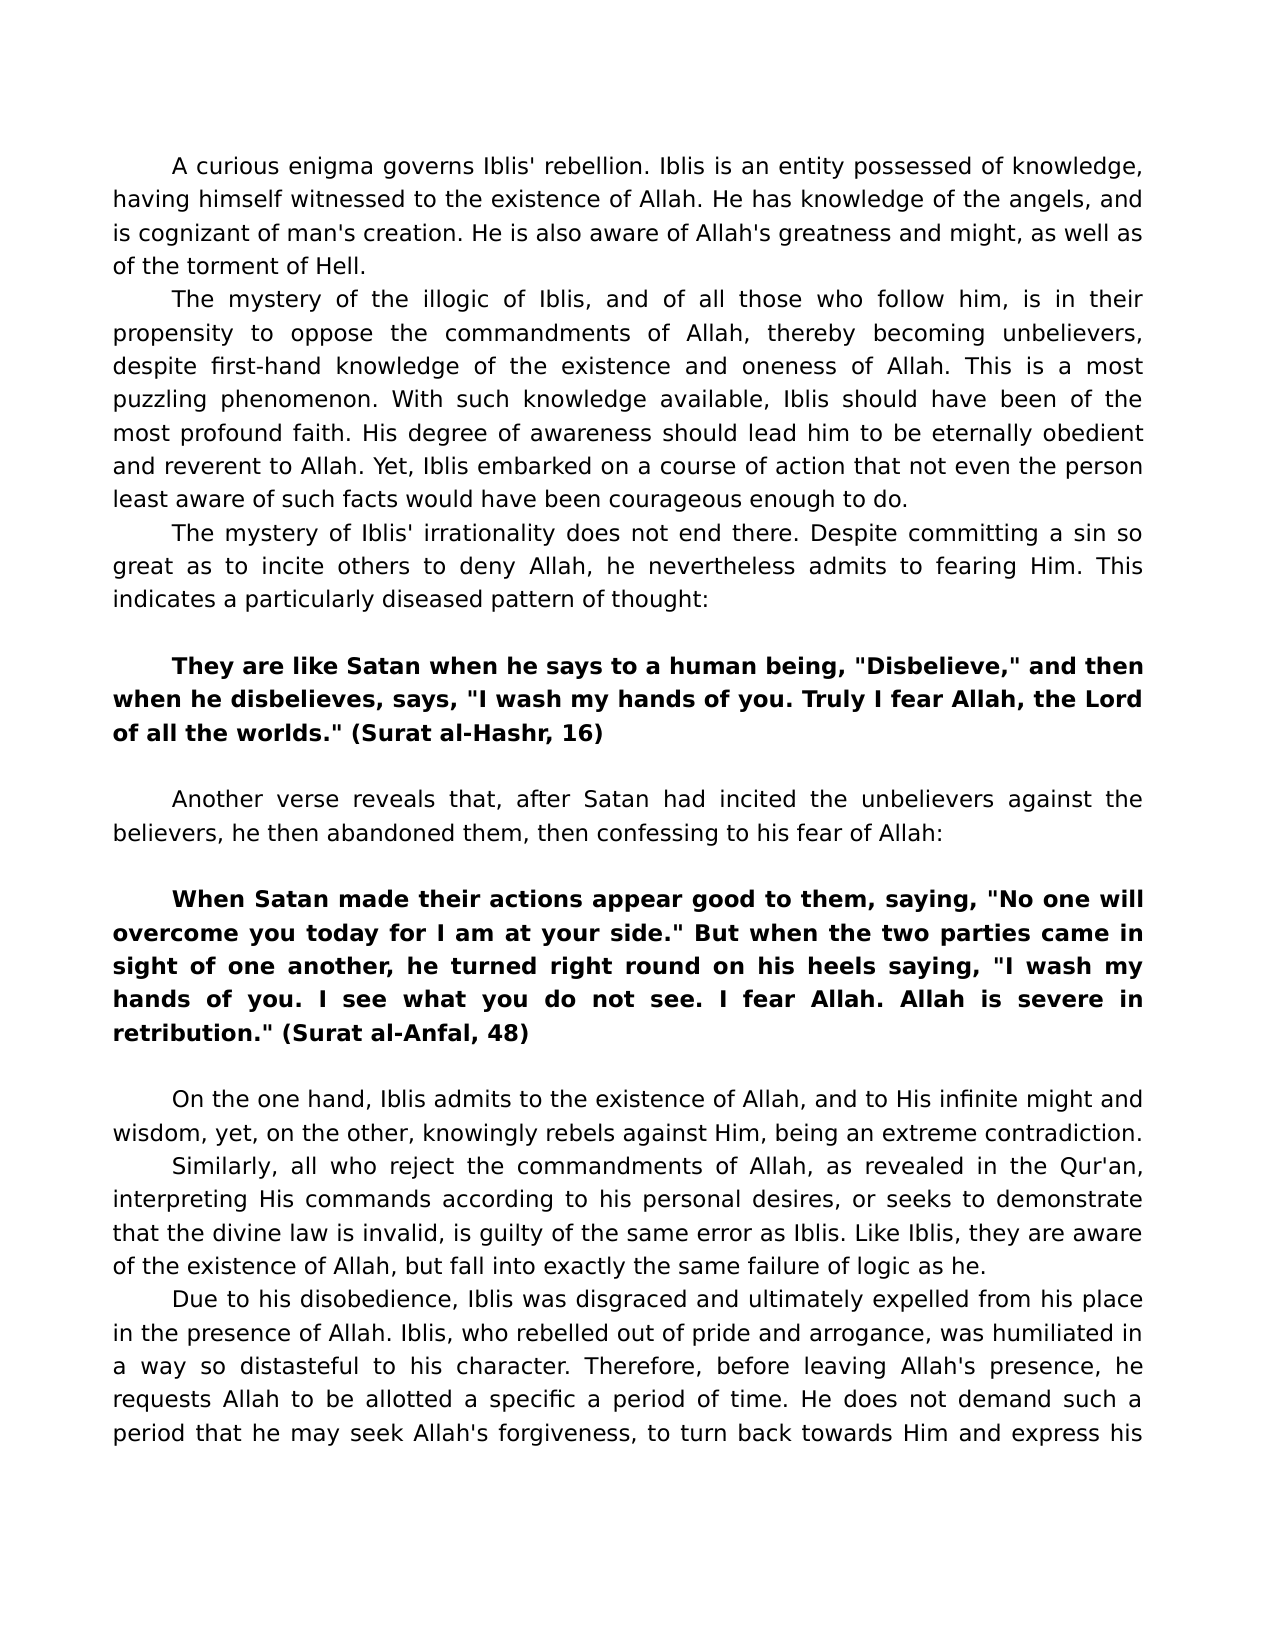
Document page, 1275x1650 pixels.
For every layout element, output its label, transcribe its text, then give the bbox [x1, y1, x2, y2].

text Similarly, all who reject the commandments of Allah, as revealed in the Qur'an, interpreting His commands according to his personal desires, or seeks to demonstrate that the divine law is invalid, is guilty of the same error as Iblis. Like Iblis, they are aware of the existence of Allah, but fall into exactly the same failure of logic as he. [112, 1148, 1145, 1281]
text Due to his disobedience, Iblis was disgraced and ultimately expelled from his place in the presence of Allah. Iblis, who rebelled out of pride and arrogance, was humiliated in a way so distasteful to his character. Therefore, before leaving Allah's presence, he requests Allah to be allotted a specific a period of time. He does not demand such a period that he may seek Allah's forgiveness, to turn back towards Him and express his [112, 1281, 1145, 1448]
text When Satan made their actions appear good to them, saying, "No one will overcome you today for I am at your side." But when the two parties came in sight of one another, he turned right round on his heels saying, "I wash my hands of you. I see what you do not see. I fear Allah. Allah is severe in retribution." (Surat al-Anfal, 48) [112, 881, 1145, 1048]
text Another verse reveals that, after Satan had incited the unbelievers against the believers, he then abandoned them, then confessing to his fear of Allah: [112, 781, 1145, 848]
text The mystery of Iblis' irrationality does not end there. Despite committing a sin so great as to incite others to deny Allah, he nevertheless admits to fearing Him. This indicates a particularly diseased pattern of thought: [112, 514, 1145, 614]
text A curious enigma governs Iblis' rebellion. Iblis is an entity possessed of knowledge, having himself witnessed to the existence of Allah. He has knowledge of the angels, and is cognizant of man's creation. He is also aware of Allah's greatness and might, as well as of the torment of Hell. [112, 148, 1145, 281]
text The mystery of the illogic of Iblis, and of all those who follow him, is in their propensity to oppose the commandments of Allah, thereby becoming unbelievers, despite first-hand knowledge of the existence and oneness of Allah. This is a most puzzling phenomenon. With such knowledge available, Iblis should have been of the most profound faith. His degree of awareness should lead him to be eternally obedient and reverent to Allah. Yet, Iblis embarked on a course of action that not even the person least aware of such facts would have been courageous enough to do. [112, 281, 1145, 514]
text They are like Satan when he says to a human being, "Disbelieve," and then when he disbelieves, says, "I wash my hands of you. Truly I fear Allah, the Lord of all the worlds." (Surat al-Hashr, 16) [112, 648, 1145, 748]
text On the one hand, Iblis admits to the existence of Allah, and to His infinite might and wisdom, yet, on the other, knowingly rebels against Him, being an extreme contradiction. [112, 1081, 1145, 1148]
